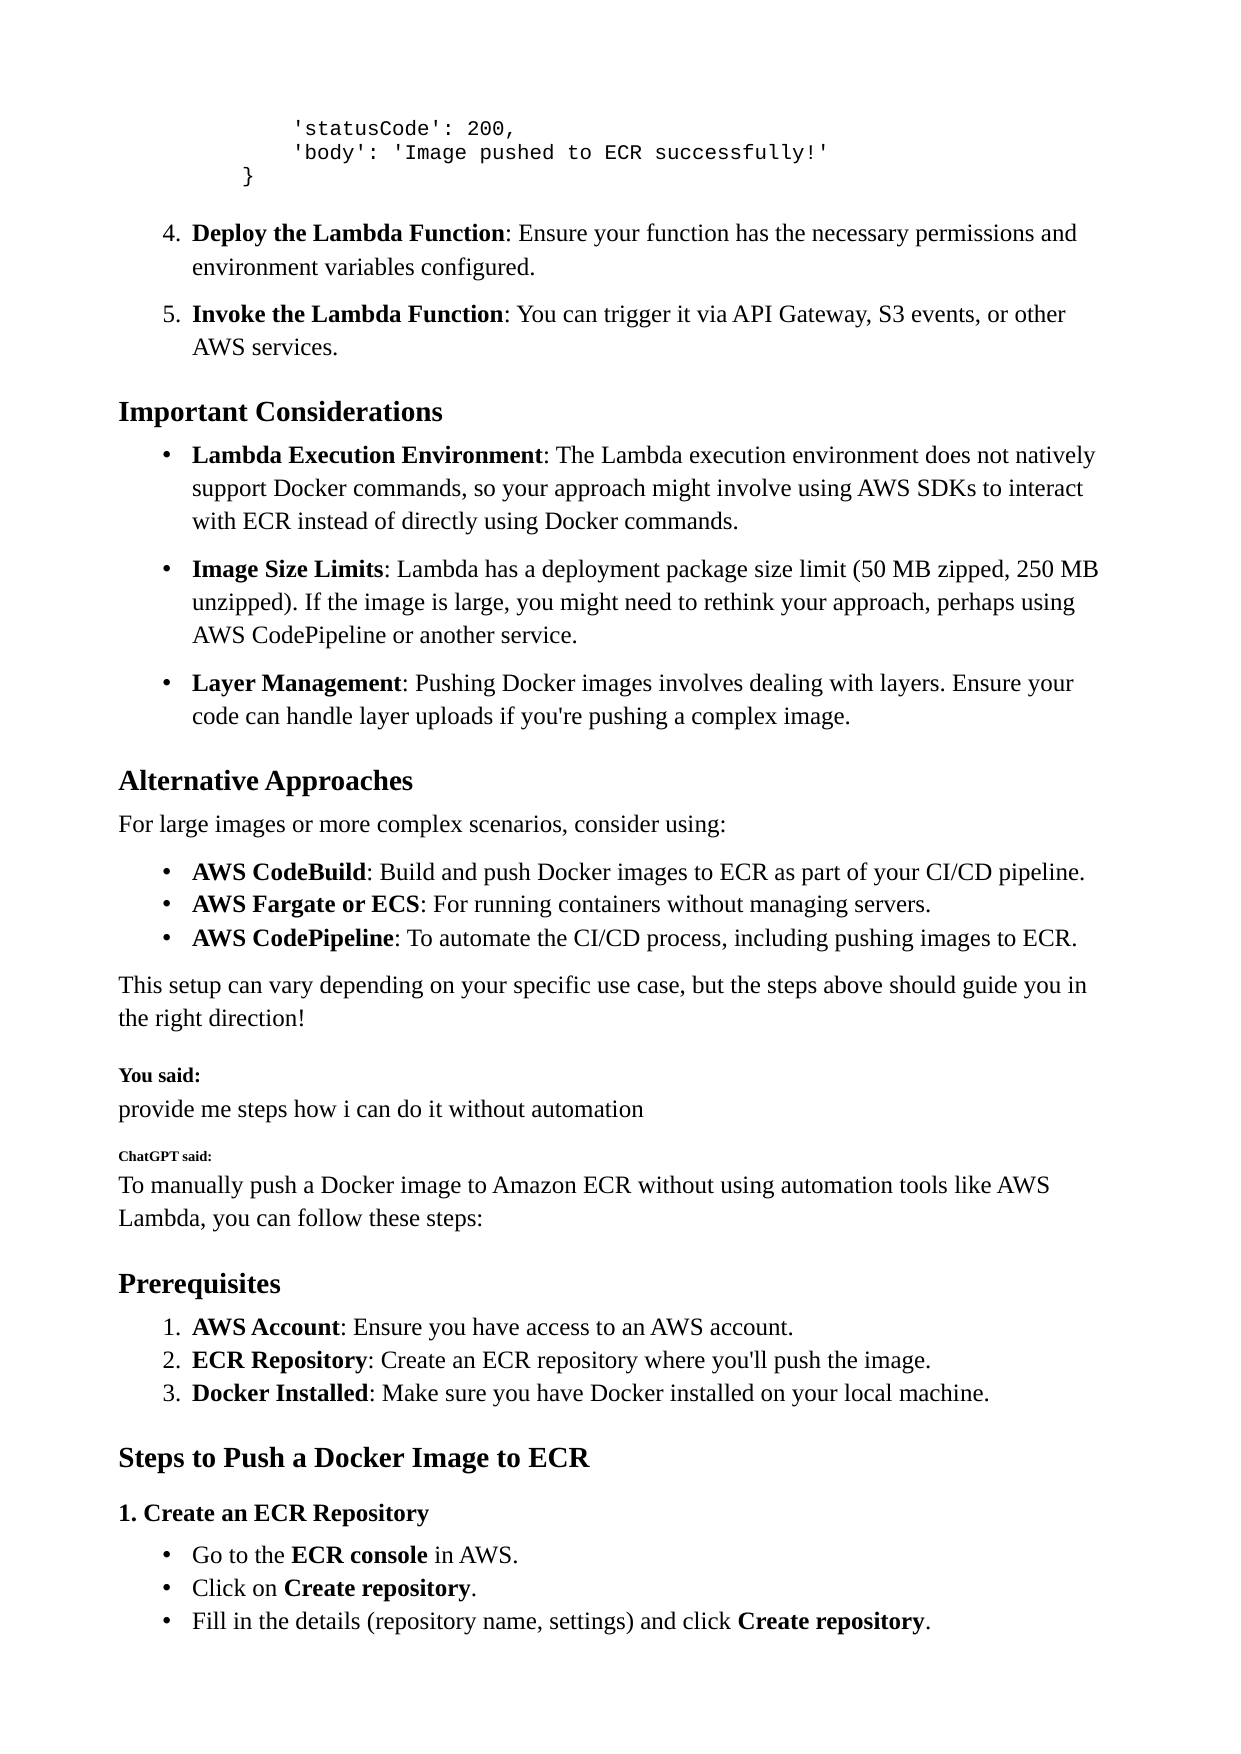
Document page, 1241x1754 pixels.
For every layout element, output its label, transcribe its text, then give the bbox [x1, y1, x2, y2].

list Go to the ECR console in AWS. [162, 1540, 1122, 1568]
subtitle Important Considerations [118, 394, 1122, 428]
subtitle Steps to Push a Docker Image to ECR [118, 1440, 1122, 1473]
subtitle You said: [118, 1063, 1122, 1087]
list 'statusCode': 200, [162, 118, 1122, 142]
text For large images or more complex scenarios, consider using: [118, 809, 1122, 838]
list AWS CodePipeline: To automate the CI/CD process, including pushing images to ECR. [162, 923, 1122, 951]
text This setup can vary depending on your specific use case, but the steps above should guide you in the right direction! [118, 970, 1122, 1032]
list AWS CodeBuild: Build and push Docker images to ECR as part of your CI/CD pipeline. [162, 857, 1122, 885]
list AWS Fargate or ECS: For running containers without managing servers. [162, 889, 1122, 918]
subtitle 1. Create an ECR Repository [118, 1498, 1122, 1527]
list Deploy the Lambda Function: Ensure your function has the necessary permissions and environment variables configured. [162, 218, 1122, 280]
list Docker Installed: Make sure you have Docker installed on your local machine. [162, 1378, 1122, 1407]
list Invoke the Lambda Function: You can trigger it via API Gateway, S3 events, or other AWS services. [162, 299, 1122, 361]
list Fill in the details (repository name, settings) and click Create repository. [162, 1606, 1122, 1634]
list Image Size Limits: Lambda has a deployment package size limit (50 MB zipped, 250 MB unzipped). If the image is large, you might need to rethink your approach, perhaps using AWS CodePipeline or another service. [162, 554, 1122, 649]
list Layer Management: Pushing Docker images involves dealing with layers. Ensure your code can handle layer uploads if you're pushing a complex image. [162, 668, 1122, 729]
text To manually push a Docker image to Amazon ECR without using automation tools like AWS Lambda, you can follow these steps: [118, 1171, 1122, 1232]
subtitle Prerequisites [118, 1266, 1122, 1299]
text provide me steps how i can do it without automation [118, 1094, 1122, 1122]
list Click on Create repository. [162, 1573, 1122, 1602]
list AWS Account: Ensure you have access to an AWS account. [162, 1312, 1122, 1341]
subtitle Alternative Approaches [118, 763, 1122, 796]
list Lambda Execution Environment: The Lambda execution environment does not natively support Docker commands, so your approach might involve using AWS SDKs to interact with ECR instead of directly using Docker commands. [162, 440, 1122, 535]
list } [162, 165, 1122, 189]
subtitle ChatGPT said: [118, 1147, 1122, 1164]
list ECR Repository: Create an ECR repository where you'll push the image. [162, 1345, 1122, 1373]
list 'body': 'Image pushed to ECR successfully!' [162, 142, 1122, 165]
